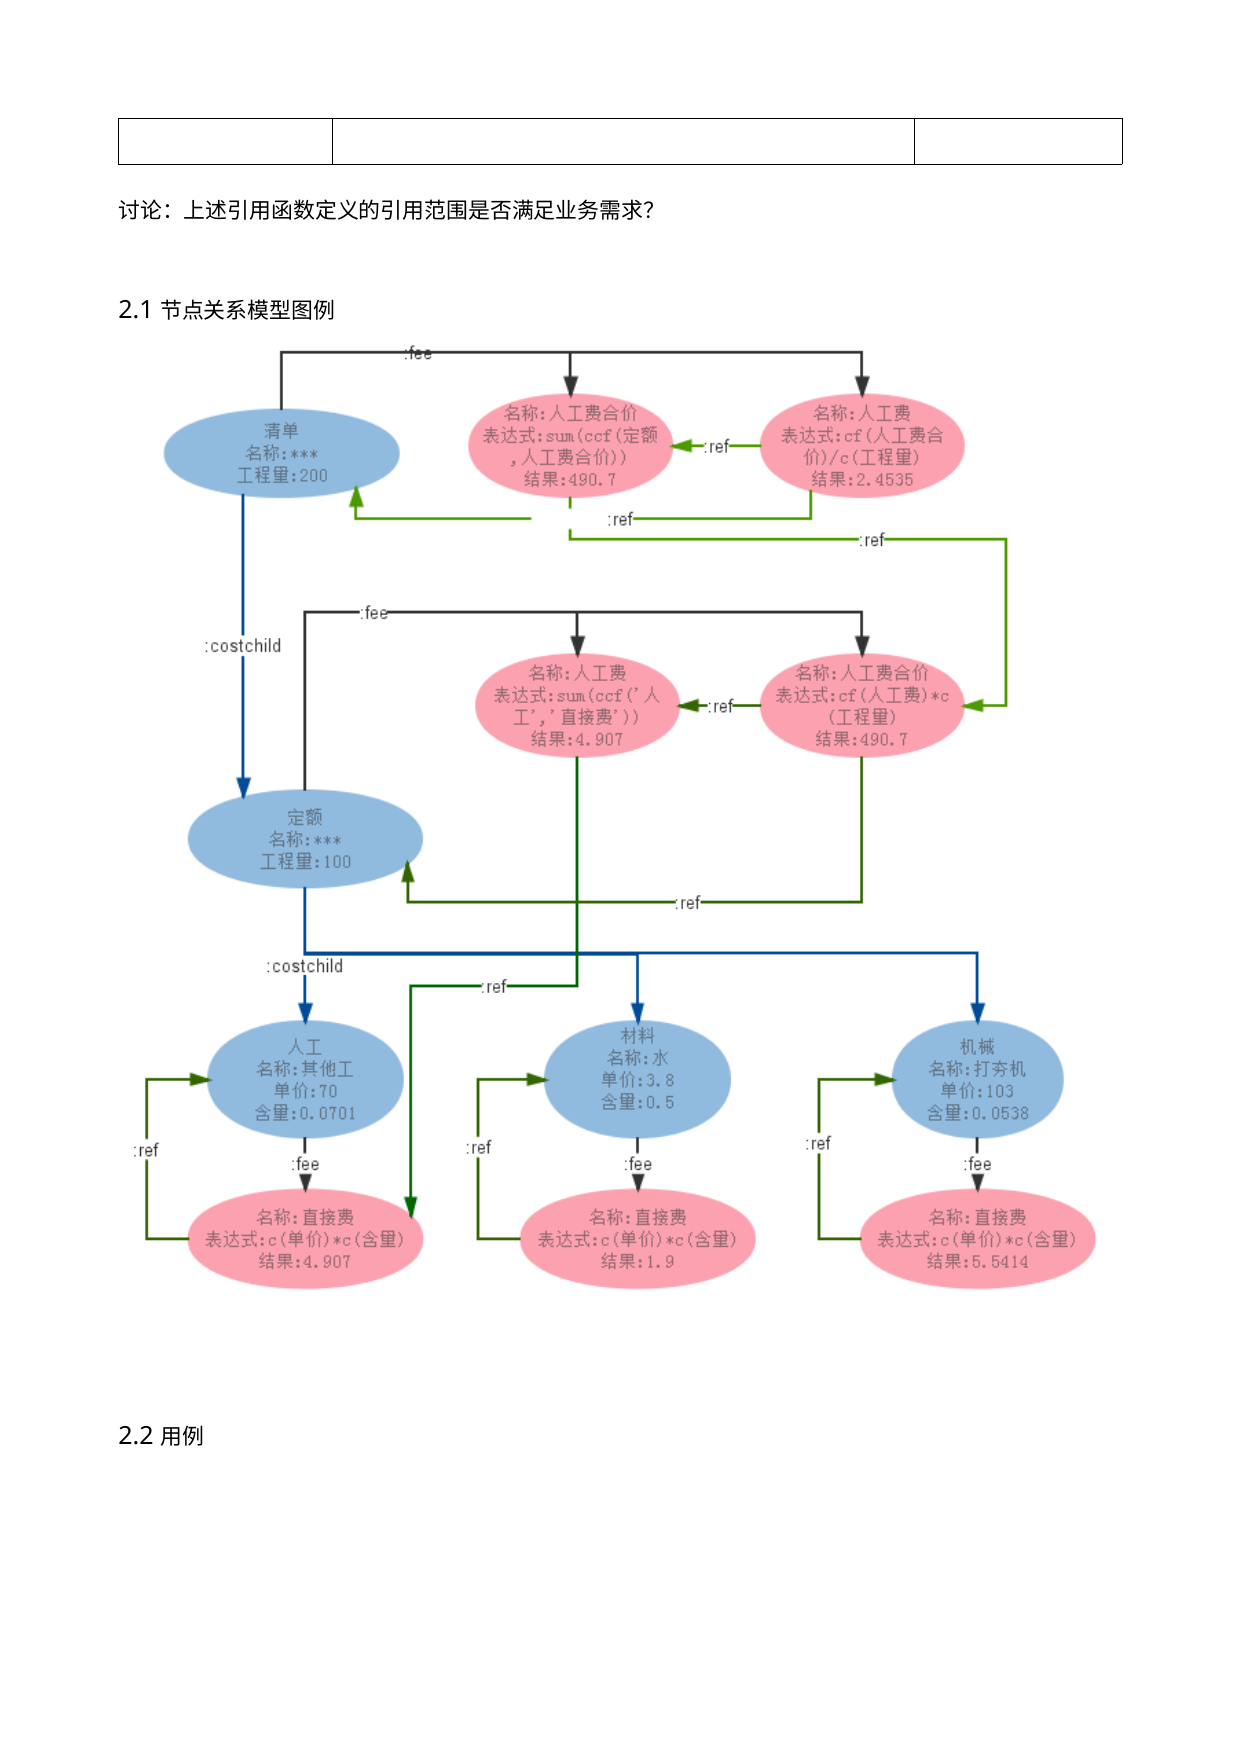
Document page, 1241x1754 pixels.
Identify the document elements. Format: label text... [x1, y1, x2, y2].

text 2.2 用例 [118, 1418, 1122, 1452]
picture [118, 325, 1123, 1316]
table_cell [119, 119, 332, 164]
table_cell [333, 119, 914, 164]
text 讨论：上述引用函数定义的引用范围是否满足业务需求？ [118, 198, 1122, 223]
table_cell [915, 119, 1122, 164]
text 2.1 节点关系模型图例 [118, 292, 1122, 325]
